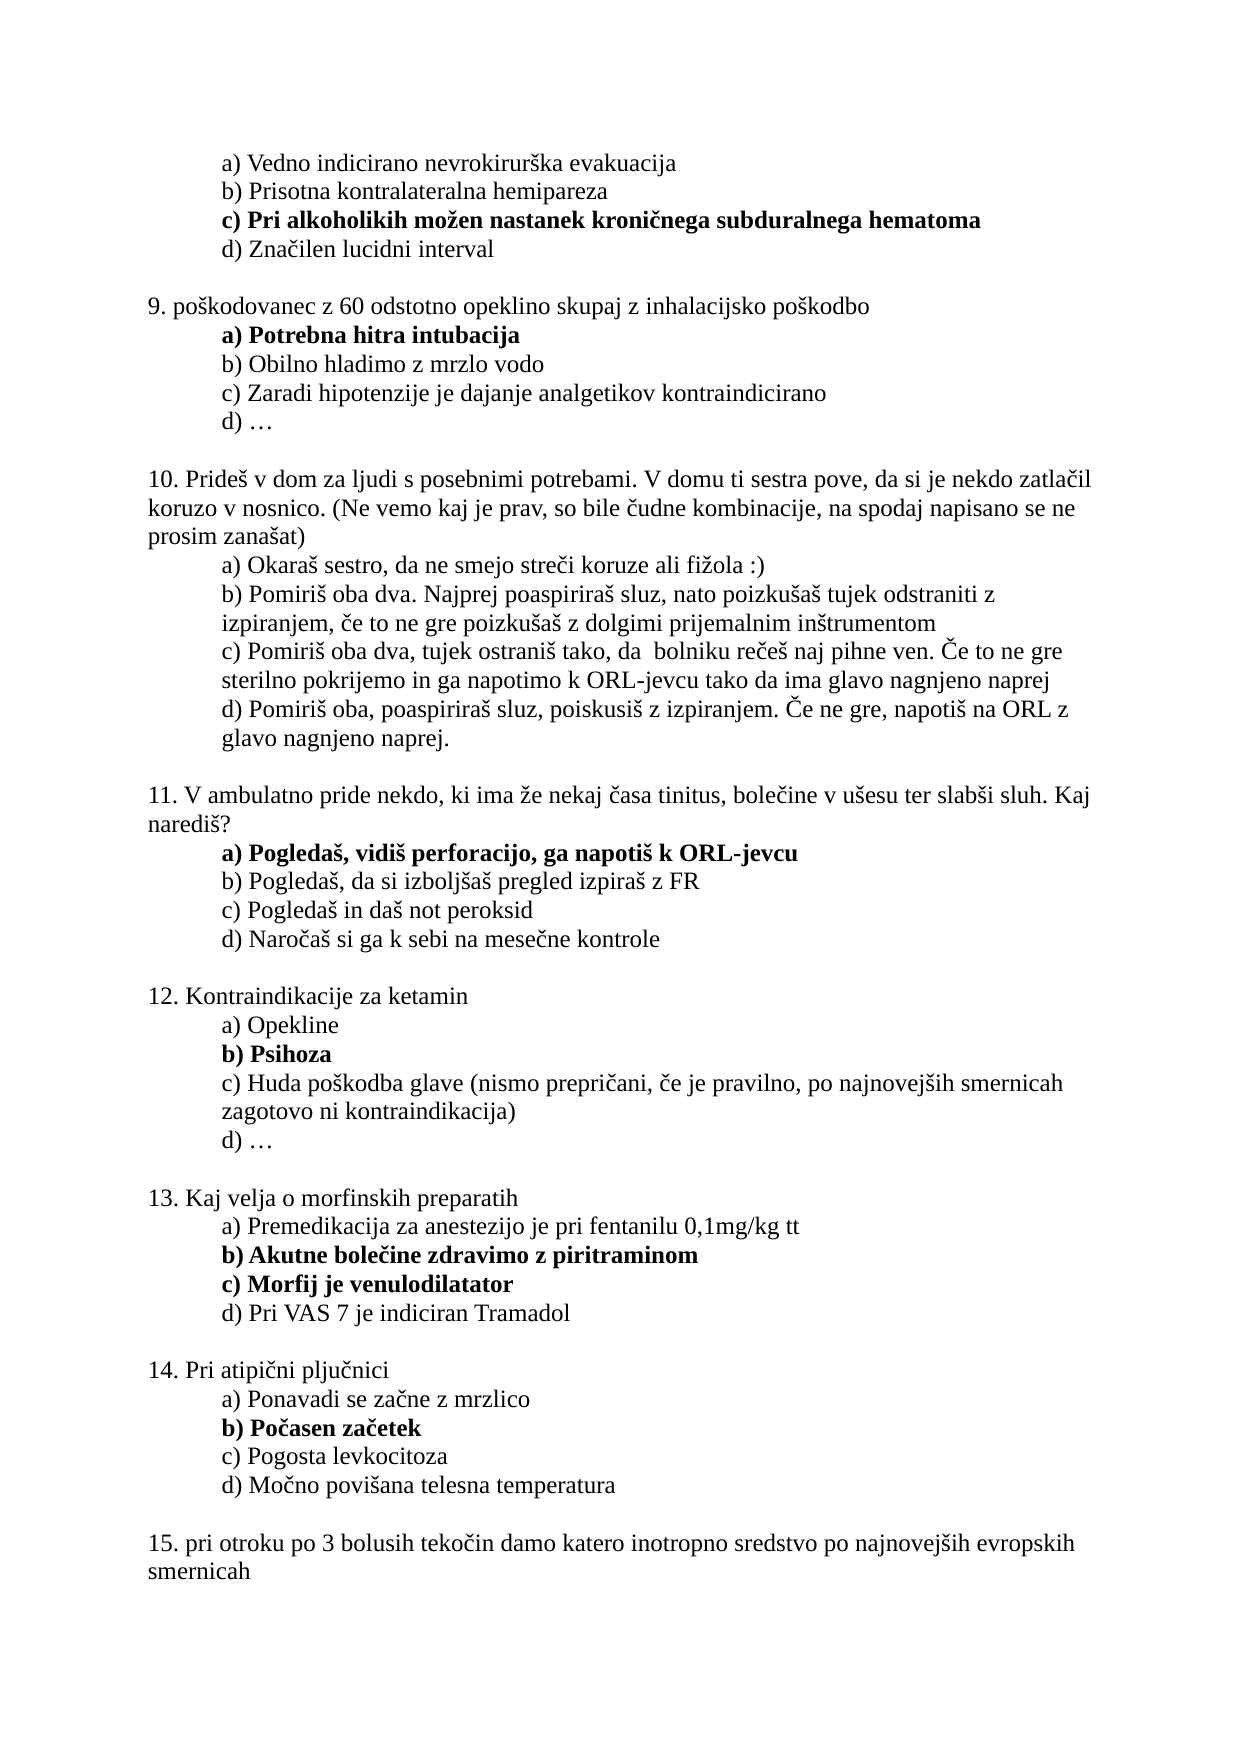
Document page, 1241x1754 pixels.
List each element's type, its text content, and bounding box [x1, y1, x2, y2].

text c) Morfij je venulodilatator [221, 1269, 1093, 1298]
text 13. Kaj velja o morfinskih preparatih [148, 1183, 1093, 1211]
text 9. poškodovanec z 60 odstotno opeklino skupaj z inhalacijsko poškodbo [148, 291, 1093, 320]
text d) … [221, 1125, 1093, 1154]
text 11. V ambulatno pride nekdo, ki ima že nekaj časa tinitus, bolečine v ušesu ter slabši sluh. Kaj narediš? [148, 780, 1093, 838]
text c) Pomiriš oba dva, tujek ostraniš tako, da bolniku rečeš naj pihne ven. Če to ne gre sterilno pokrijemo in ga napotimo k ORL-jevcu tako da ima glavo nagnjeno naprej [221, 636, 1093, 694]
text c) Pogledaš in daš not peroksid [221, 895, 1093, 924]
text d) Pri VAS 7 je indiciran Tramadol [221, 1298, 1093, 1326]
text b) Akutne bolečine zdravimo z piritraminom [221, 1240, 1093, 1269]
text d) Značilen lucidni interval [221, 234, 1093, 263]
text d) Močno povišana telesna temperatura [221, 1470, 1093, 1499]
text 15. pri otroku po 3 bolusih tekočin damo katero inotropno sredstvo po najnovejših evropskih smernicah [148, 1528, 1093, 1585]
text b) Prisotna kontralateralna hemipareza [221, 176, 1093, 205]
text b) Počasen začetek [221, 1413, 1093, 1441]
text b) Psihoza [221, 1039, 1093, 1068]
text a) Pogledaš, vidiš perforacijo, ga napotiš k ORL-jevcu [221, 838, 1093, 866]
text b) Pomiriš oba dva. Najprej poaspiriraš sluz, nato poizkušaš tujek odstraniti z izpiranjem, če to ne gre poizkušaš z dolgimi prijemalnim inštrumentom [221, 579, 1093, 636]
text d) Pomiriš oba, poaspiriraš sluz, poiskusiš z izpiranjem. Če ne gre, napotiš na ORL z glavo nagnjeno naprej. [221, 694, 1093, 751]
text 14. Pri atipični pljučnici [148, 1355, 1093, 1384]
text b) Obilno hladimo z mrzlo vodo [221, 349, 1093, 378]
text c) Huda poškodba glave (nismo prepričani, če je pravilno, po najnovejših smernicah zagotovo ni kontraindikacija) [221, 1068, 1093, 1125]
text d) … [221, 406, 1093, 435]
text a) Opekline [221, 1010, 1093, 1039]
text a) Okaraš sestro, da ne smejo streči koruze ali fižola :) [221, 550, 1093, 579]
text a) Vedno indicirano nevrokirurška evakuacija [221, 148, 1093, 176]
text a) Ponavadi se začne z mrzlico [221, 1384, 1093, 1413]
text c) Zaradi hipotenzije je dajanje analgetikov kontraindicirano [221, 378, 1093, 406]
text d) Naročaš si ga k sebi na mesečne kontrole [221, 924, 1093, 953]
text a) Premedikacija za anestezijo je pri fentanilu 0,1mg/kg tt [221, 1211, 1093, 1240]
text b) Pogledaš, da si izboljšaš pregled izpiraš z FR [221, 866, 1093, 895]
text a) Potrebna hitra intubacija [221, 320, 1093, 349]
text c) Pogosta levkocitoza [221, 1441, 1093, 1470]
text 10. Prideš v dom za ljudi s posebnimi potrebami. V domu ti sestra pove, da si je nekdo zatlačil koruzo v nosnico. (Ne vemo kaj je prav, so bile čudne kombinacije, na spodaj napisano se ne prosim zanašat) [148, 464, 1093, 550]
text c) Pri alkoholikih možen nastanek kroničnega subduralnega hematoma [221, 205, 1093, 234]
text 12. Kontraindikacije za ketamin [148, 981, 1093, 1010]
